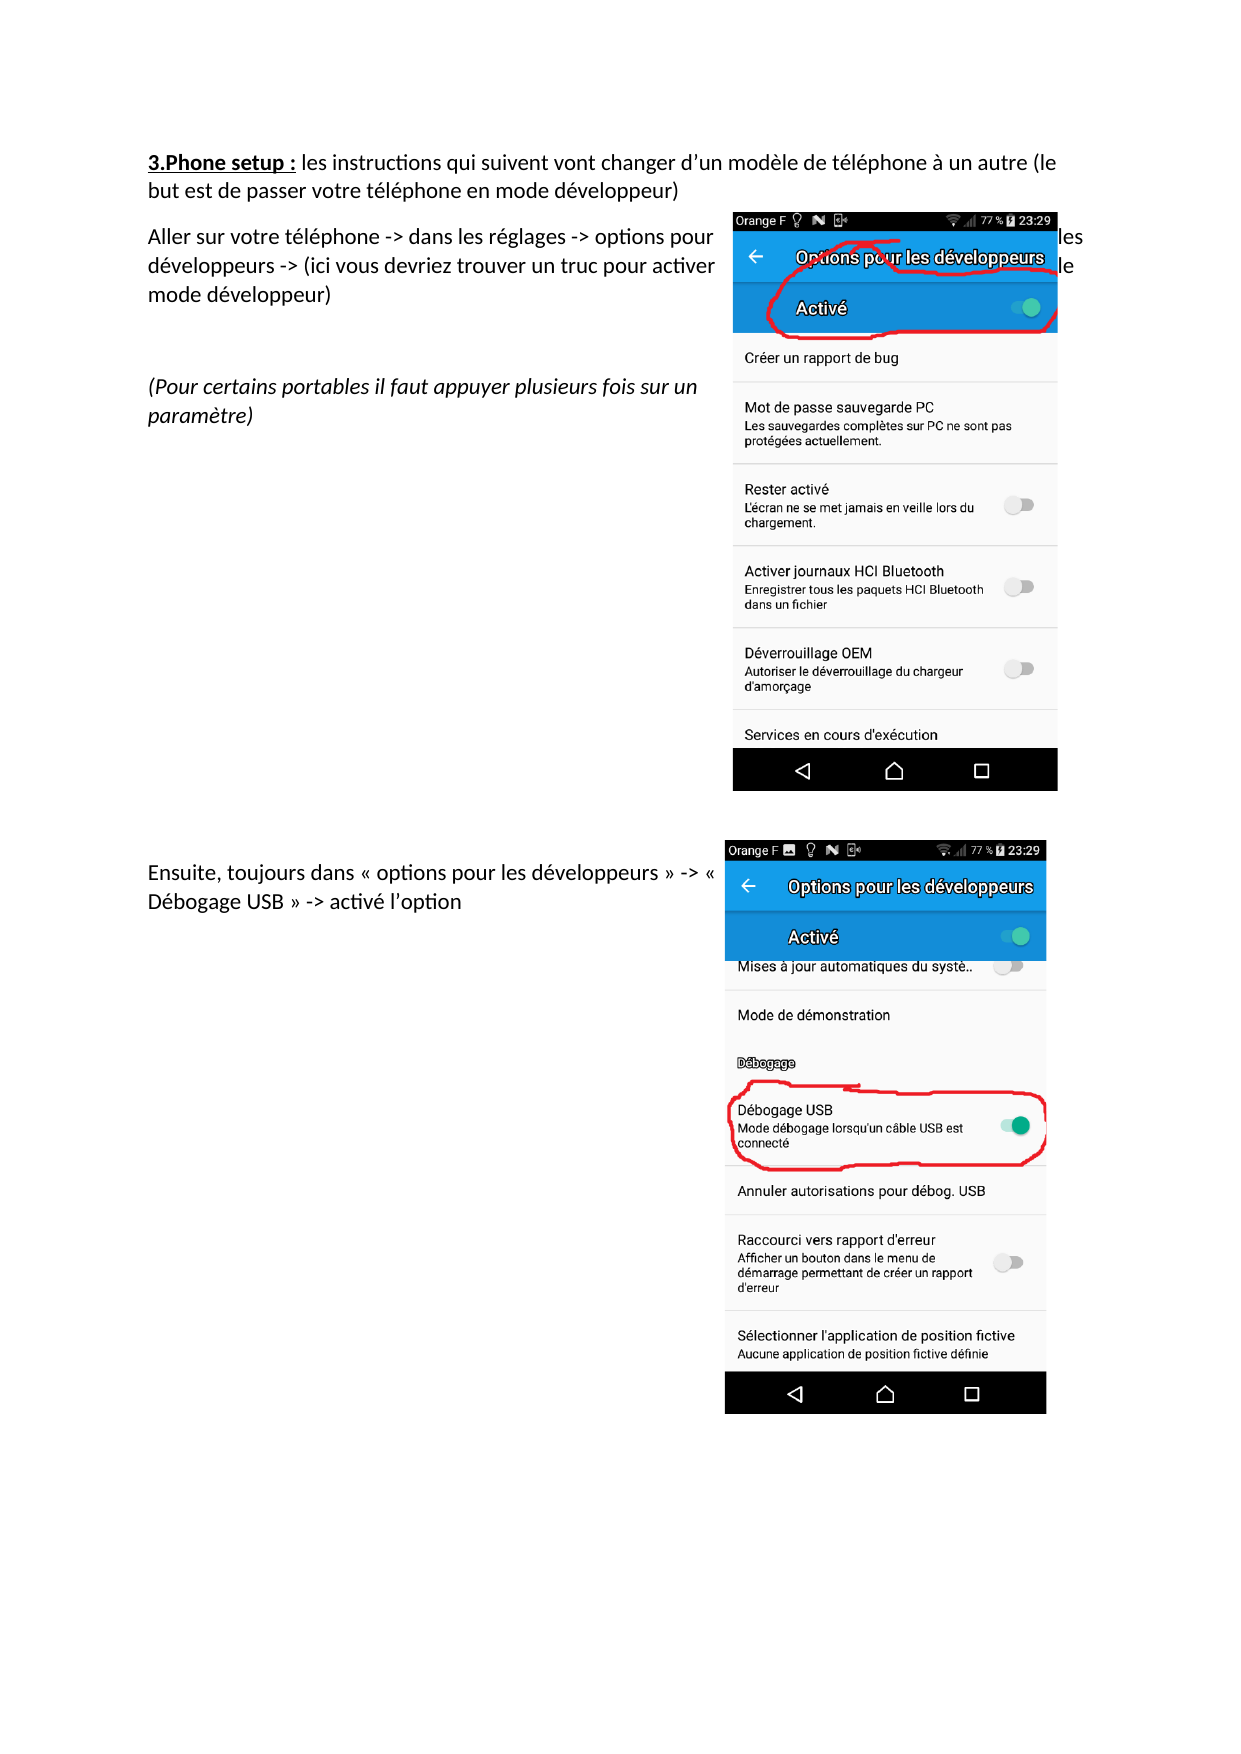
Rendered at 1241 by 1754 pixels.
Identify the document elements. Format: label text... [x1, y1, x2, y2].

text 3.Phone setup : les instructions qui suivent vont changer d’un modèle de téléphone à un autre (le but est de passer votre téléphone en mode développeur) [148, 148, 1093, 205]
text [1058, 372, 1093, 429]
text Aller sur votre téléphone -> dans les réglages -> options pour les développeurs -> (ici vous devriez trouver un truc pour activer le mode développeur) [1058, 222, 1093, 308]
text Ensuite, toujours dans « options pour les développeurs » -> « Débogage USB » -> activé l’option [148, 858, 724, 915]
text Aller sur votre téléphone -> dans les réglages -> options pour les développeurs -> (ici vous devriez trouver un truc pour activer le mode développeur) [148, 222, 732, 308]
text (Pour certains portables il faut appuyer plusieurs fois sur un paramètre) [148, 372, 732, 429]
text [1047, 858, 1093, 915]
